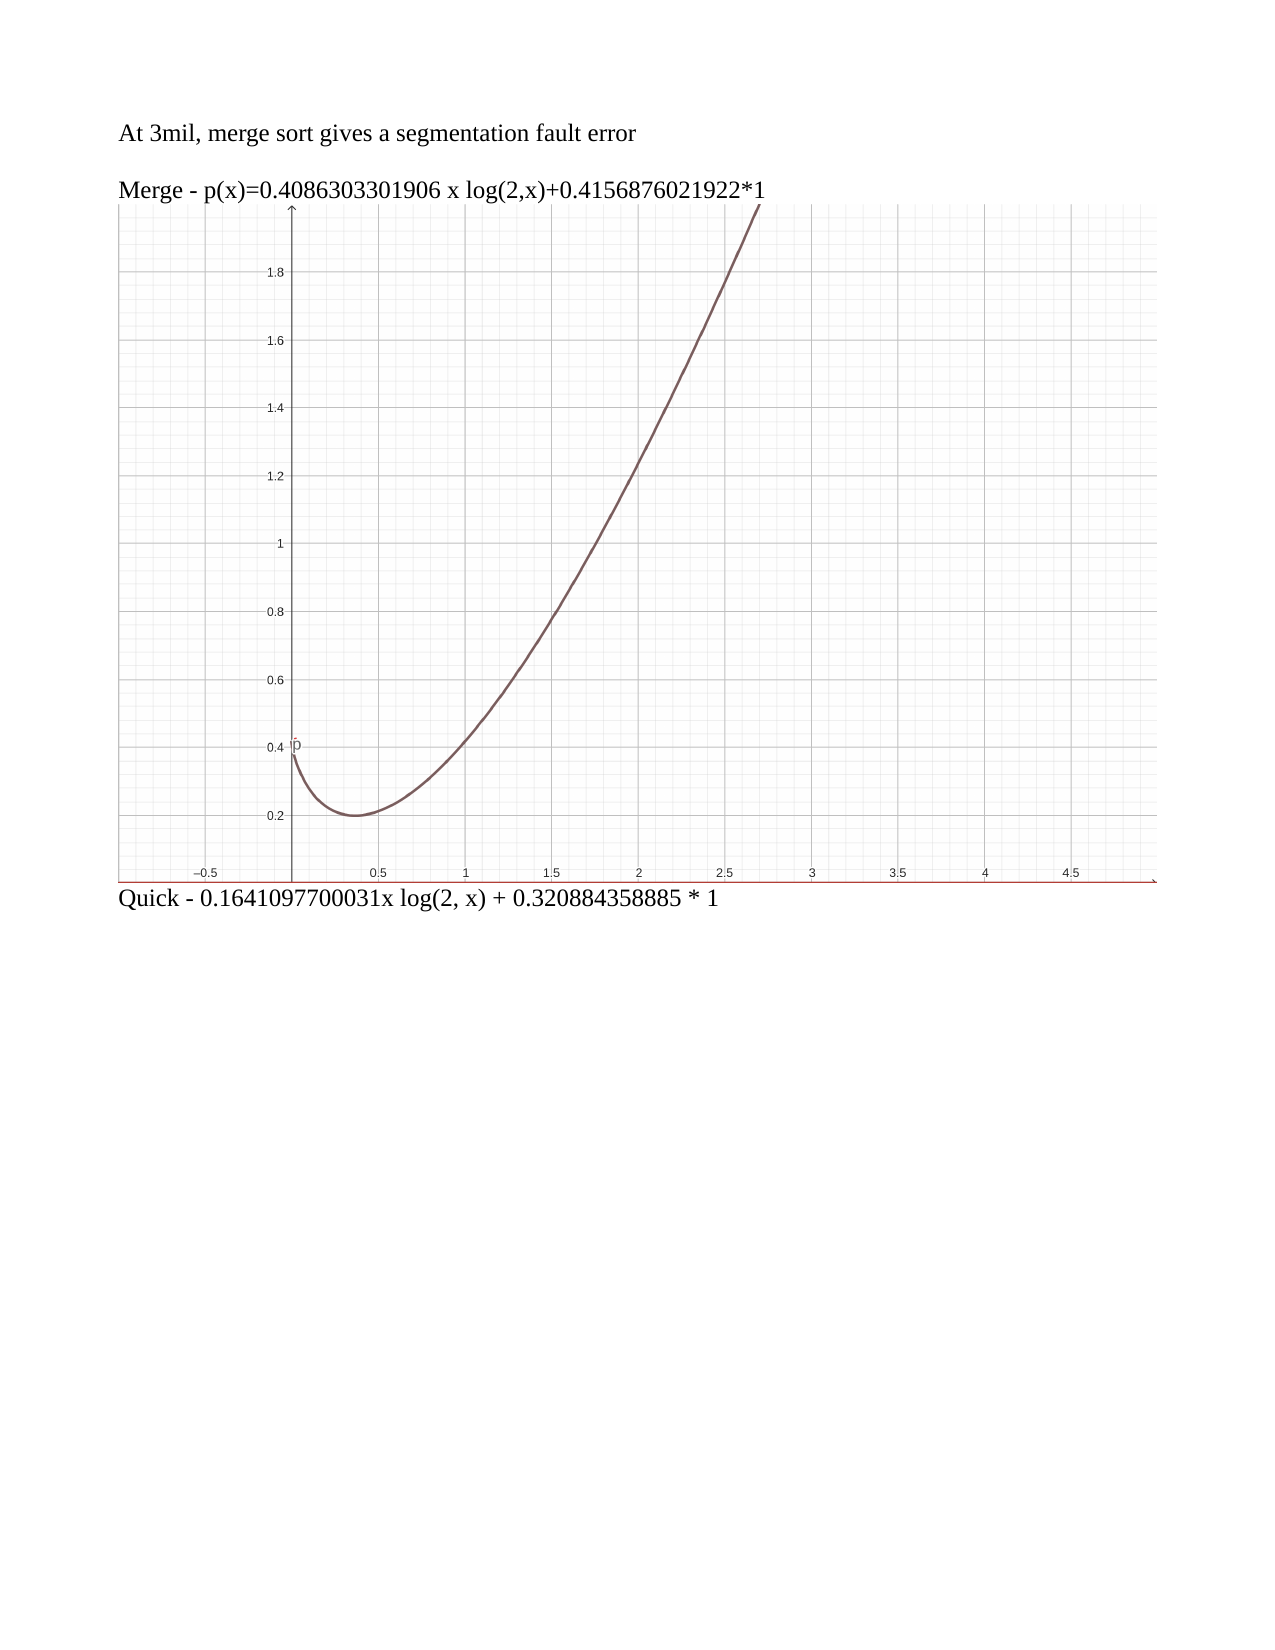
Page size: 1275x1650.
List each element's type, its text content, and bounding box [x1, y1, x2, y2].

text Quick - 0.1641097700031x log(2, x) + 0.320884358885 * 1 [118, 883, 1157, 911]
text At 3mil, merge sort gives a segmentation fault error [118, 118, 1157, 147]
text Merge - p(x)=0.4086303301906 x log(2,x)+0.4156876021922*1 [118, 176, 1157, 204]
picture [118, 204, 1157, 883]
